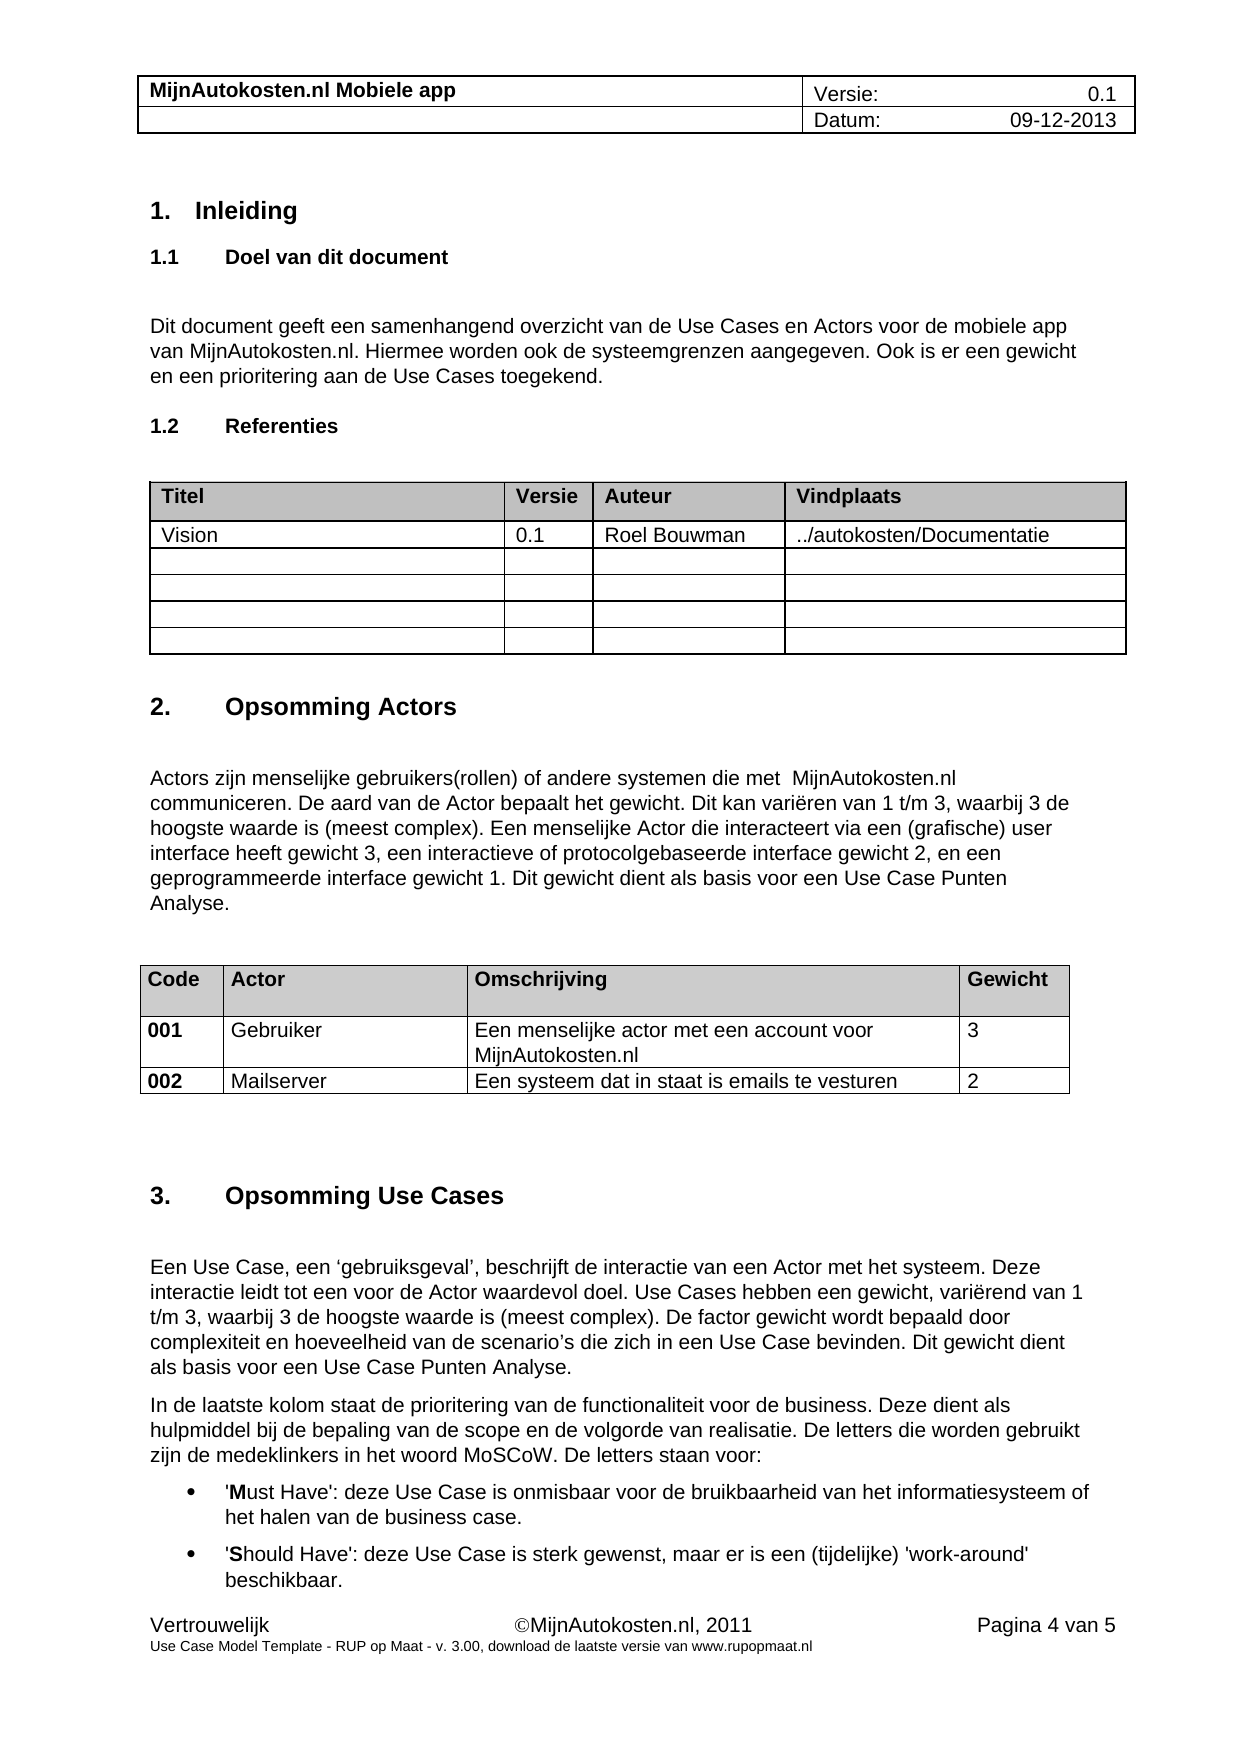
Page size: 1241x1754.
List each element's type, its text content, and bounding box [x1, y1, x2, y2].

table_cell [505, 575, 592, 600]
text Actors zijn menselijke gebruikers(rollen) of andere systemen die met MijnAutokosten.nl communiceren. De aard van de Actor bepaalt het gewicht. Dit kan variëren van 1 t/m 3, waarbij 3 de hoogste waarde is (meest complex). Een menselijke Actor die interacteert via een (grafische) user interface heeft gewicht 3, een interactieve of protocolgebaseerde interface gewicht 2, en een geprogrammeerde interface gewicht 1. Dit gewicht dient als basis voor een Use Case Punten Analyse. [150, 765, 1090, 915]
subtitle Opsomming Use Cases [150, 1181, 1090, 1210]
table_cell 001 [141, 1017, 223, 1067]
table_cell ../autokosten/Documentatie [786, 522, 1125, 547]
table_cell [786, 602, 1125, 627]
table_cell Mailserver [224, 1068, 467, 1093]
subtitle Opsomming Actors [150, 692, 1090, 721]
table_cell 002 [141, 1068, 223, 1093]
table_cell [505, 602, 592, 627]
text In de laatste kolom staat de prioritering van de functionaliteit voor de business. Deze dient als hulpmiddel bij de bepaling van de scope en de volgorde van realisatie. De letters die worden gebruikt zijn de medeklinkers in het woord MoSCoW. De letters staan voor: [150, 1391, 1090, 1466]
table_header Versie [505, 483, 592, 520]
table_header Actor [224, 966, 467, 1016]
table_header Auteur [594, 483, 784, 520]
table_header Code [141, 966, 223, 1016]
table_cell [151, 575, 504, 600]
table_cell [594, 628, 784, 653]
table_cell [151, 549, 504, 573]
table_cell [786, 549, 1125, 573]
table_cell [786, 628, 1125, 653]
table_cell Een menselijke actor met een account voor MijnAutokosten.nl [468, 1017, 959, 1067]
table_cell Een systeem dat in staat is emails te vesturen [468, 1068, 959, 1093]
table_header Gewicht [960, 966, 1069, 1016]
subtitle Referenties [150, 413, 1090, 438]
list 'Should Have': deze Use Case is sterk gewenst, maar er is een (tijdelijke) 'work-around' beschikbaar. [187, 1541, 1090, 1591]
table_cell [786, 575, 1125, 600]
list 'Must Have': deze Use Case is onmisbaar voor de bruikbaarheid van het informatiesysteem of het halen van de business case. [187, 1479, 1090, 1529]
table_cell [151, 602, 504, 627]
table_cell [594, 575, 784, 600]
table_cell Roel Bouwman [594, 522, 784, 547]
table_cell [594, 549, 784, 573]
table_header Vindplaats [786, 483, 1125, 520]
table_header Omschrijving [468, 966, 959, 1016]
table_cell [594, 602, 784, 627]
table_header Titel [151, 483, 504, 520]
table_cell Gebruiker [224, 1017, 467, 1067]
table_cell [505, 549, 592, 573]
table_cell 3 [960, 1017, 1069, 1067]
text Een Use Case, een ‘gebruiksgeval’, beschrijft de interactie van een Actor met het systeem. Deze interactie leidt tot een voor de Actor waardevol doel. Use Cases hebben een gewicht, variërend van 1 t/m 3, waarbij 3 de hoogste waarde is (meest complex). De factor gewicht wordt bepaald door complexiteit en hoeveelheid van de scenario’s die zich in een Use Case bevinden. Dit gewicht dient als basis voor een Use Case Punten Analyse. [150, 1254, 1090, 1379]
table_cell [151, 628, 504, 653]
table_cell 0.1 [505, 522, 592, 547]
text Dit document geeft een samenhangend overzicht van de Use Cases en Actors voor de mobiele app van MijnAutokosten.nl. Hiermee worden ook de systeemgrenzen aangegeven. Ook is er een gewicht en een prioritering aan de Use Cases toegekend. [150, 313, 1090, 388]
table_cell 2 [960, 1068, 1069, 1093]
table_cell [505, 628, 592, 653]
table_cell Vision [151, 522, 504, 547]
subtitle Inleiding [150, 196, 1090, 225]
subtitle Doel van dit document [150, 244, 1090, 269]
